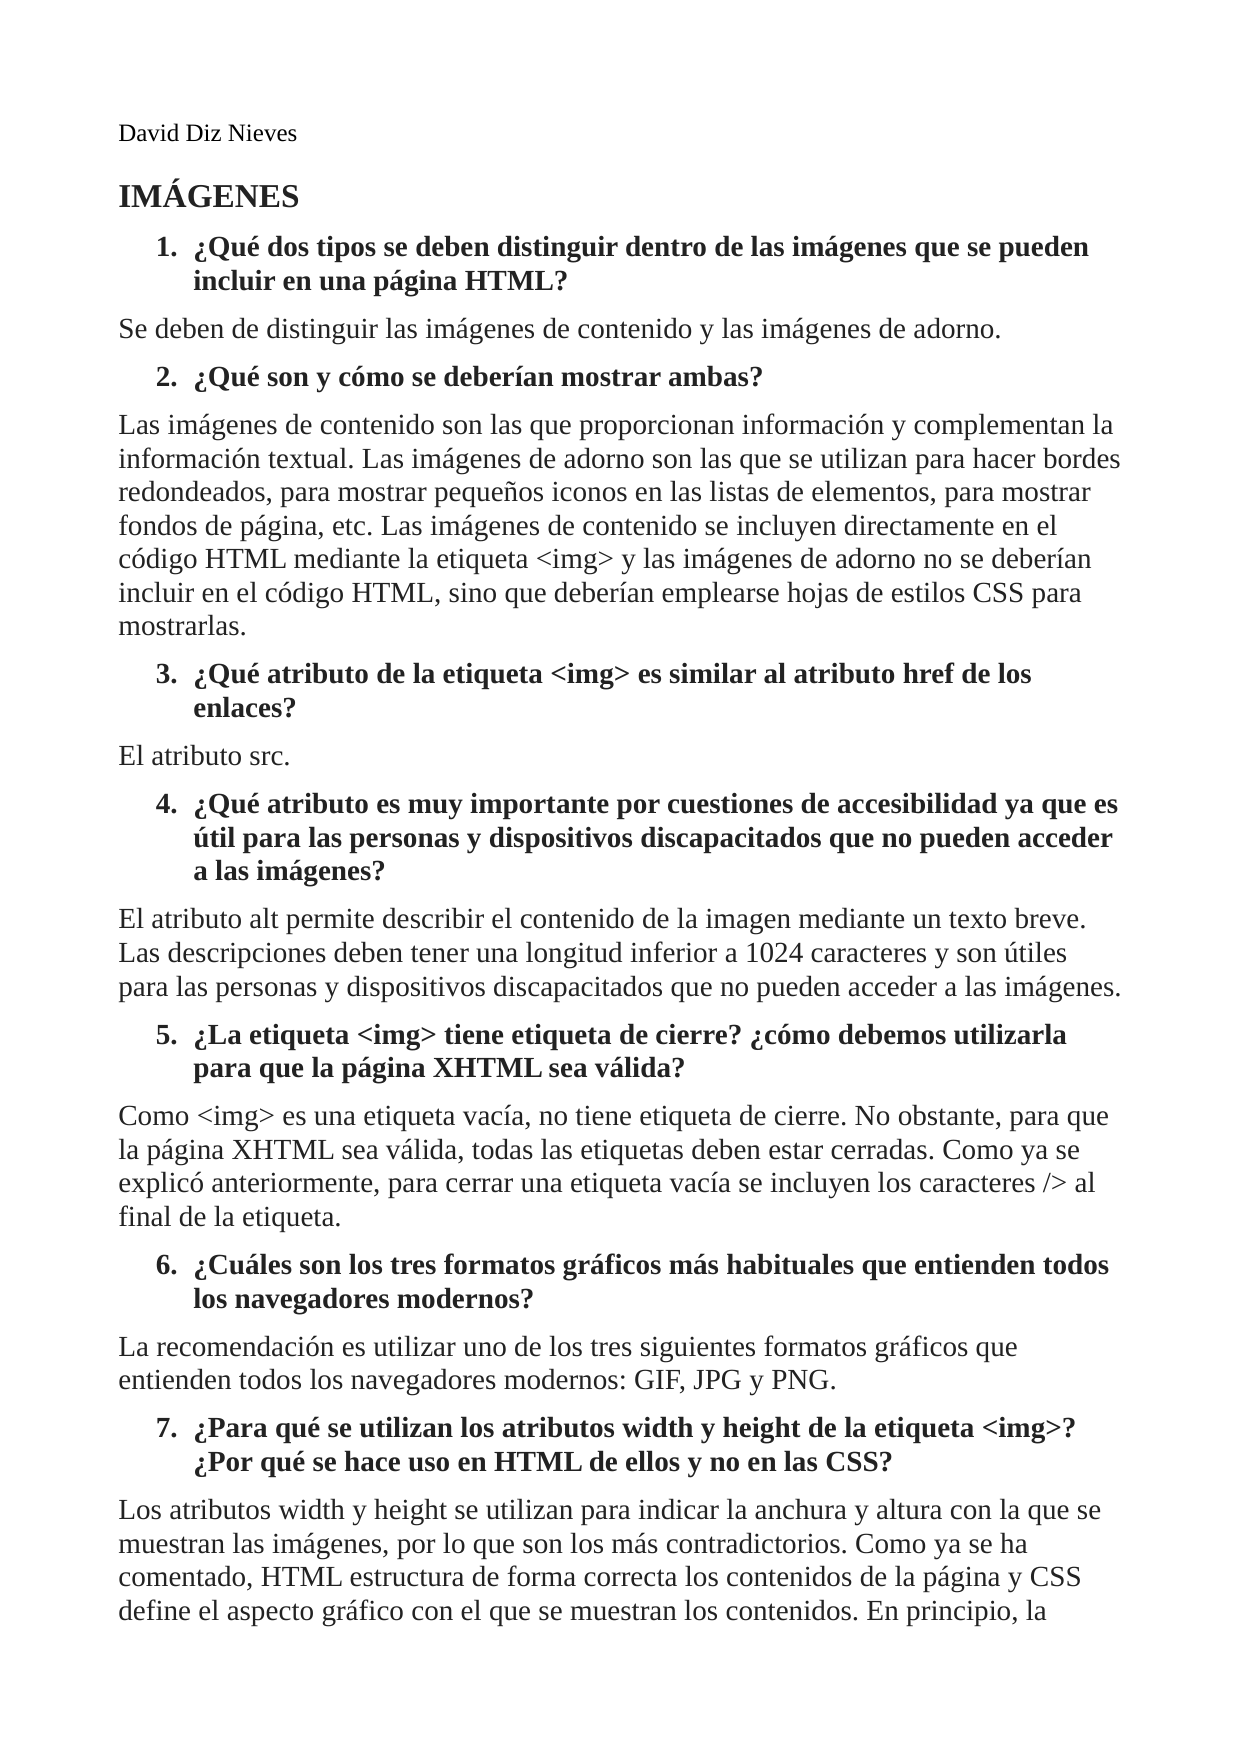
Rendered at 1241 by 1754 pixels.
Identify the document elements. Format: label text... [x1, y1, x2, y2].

text El atributo alt permite describir el contenido de la imagen mediante un texto breve. Las descripciones deben tener una longitud inferior a 1024 caracteres y son útiles para las personas y dispositivos discapacitados que no pueden acceder a las imágenes. [118, 902, 1122, 1002]
text Como <img> es una etiqueta vacía, no tiene etiqueta de cierre. No obstante, para que la página XHTML sea válida, todas las etiquetas deben estar cerradas. Como ya se explicó anteriormente, para cerrar una etiqueta vacía se incluyen los caracteres /> al final de la etiqueta. [118, 1098, 1122, 1233]
list ¿Qué son y cómo se deberían mostrar ambas? [156, 359, 1122, 393]
text Las imágenes de contenido son las que proporcionan información y complementan la información textual. Las imágenes de adorno son las que se utilizan para hacer bordes redondeados, para mostrar pequeños iconos en las listas de elementos, para mostrar fondos de página, etc. Las imágenes de contenido se incluyen directamente en el código HTML mediante la etiqueta <img> y las imágenes de adorno no se deberían incluir en el código HTML, sino que deberían emplearse hojas de estilos CSS para mostrarlas. [118, 407, 1122, 642]
text Los atributos width y height se utilizan para indicar la anchura y altura con la que se muestran las imágenes, por lo que son los más contradictorios. Como ya se ha comentado, HTML estructura de forma correcta los contenidos de la página y CSS define el aspecto gráfico con el que se muestran los contenidos. En principio, la [118, 1492, 1122, 1626]
list ¿Para qué se utilizan los atributos width y height de la etiqueta <img>? ¿Por qué se hace uso en HTML de ellos y no en las CSS? [156, 1411, 1122, 1478]
text Se deben de distinguir las imágenes de contenido y las imágenes de adorno. [118, 311, 1122, 344]
list ¿Qué atributo es muy importante por cuestiones de accesibilidad ya que es útil para las personas y dispositivos discapacitados que no pueden acceder a las imágenes? [156, 786, 1122, 887]
list ¿Cuáles son los tres formatos gráficos más habituales que entienden todos los navegadores modernos? [156, 1247, 1122, 1314]
list ¿Qué dos tipos se deben distinguir dentro de las imágenes que se pueden incluir en una página HTML? [156, 229, 1122, 296]
list ¿Qué atributo de la etiqueta <img> es similar al atributo href de los enlaces? [156, 657, 1122, 724]
text IMÁGENES [118, 176, 1122, 215]
list ¿La etiqueta <img> tiene etiqueta de cierre? ¿cómo debemos utilizarla para que la página XHTML sea válida? [156, 1017, 1122, 1084]
text La recomendación es utilizar uno de los tres siguientes formatos gráficos que entienden todos los navegadores modernos: GIF, JPG y PNG. [118, 1329, 1122, 1396]
text El atributo src. [118, 738, 1122, 772]
